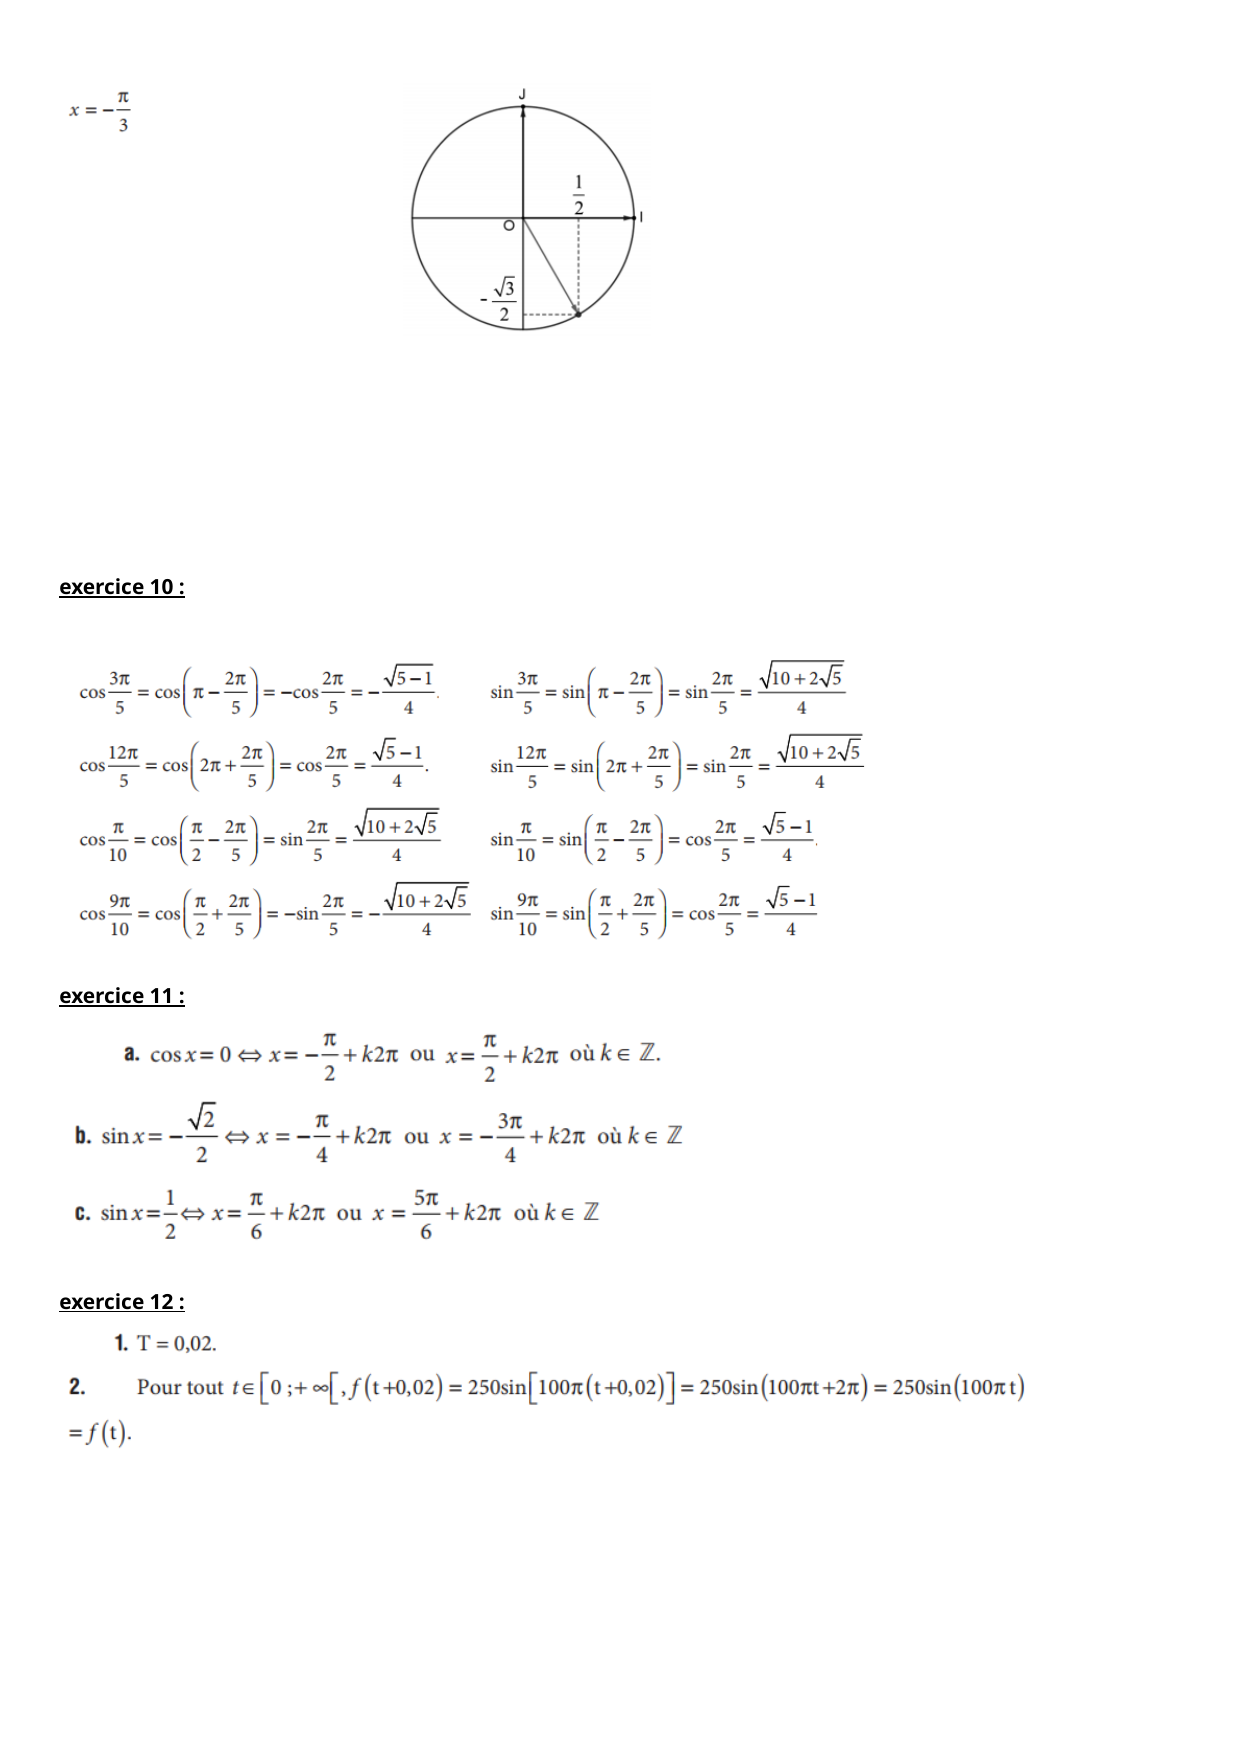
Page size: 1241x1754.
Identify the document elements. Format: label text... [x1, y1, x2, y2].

text exercice 11 : [59, 981, 1181, 1010]
picture [59, 59, 662, 345]
picture [59, 1009, 732, 1259]
text exercice 12 : [59, 1287, 1181, 1315]
picture [59, 1315, 1050, 1464]
picture [59, 628, 887, 953]
text exercice 10 : [59, 572, 1181, 600]
